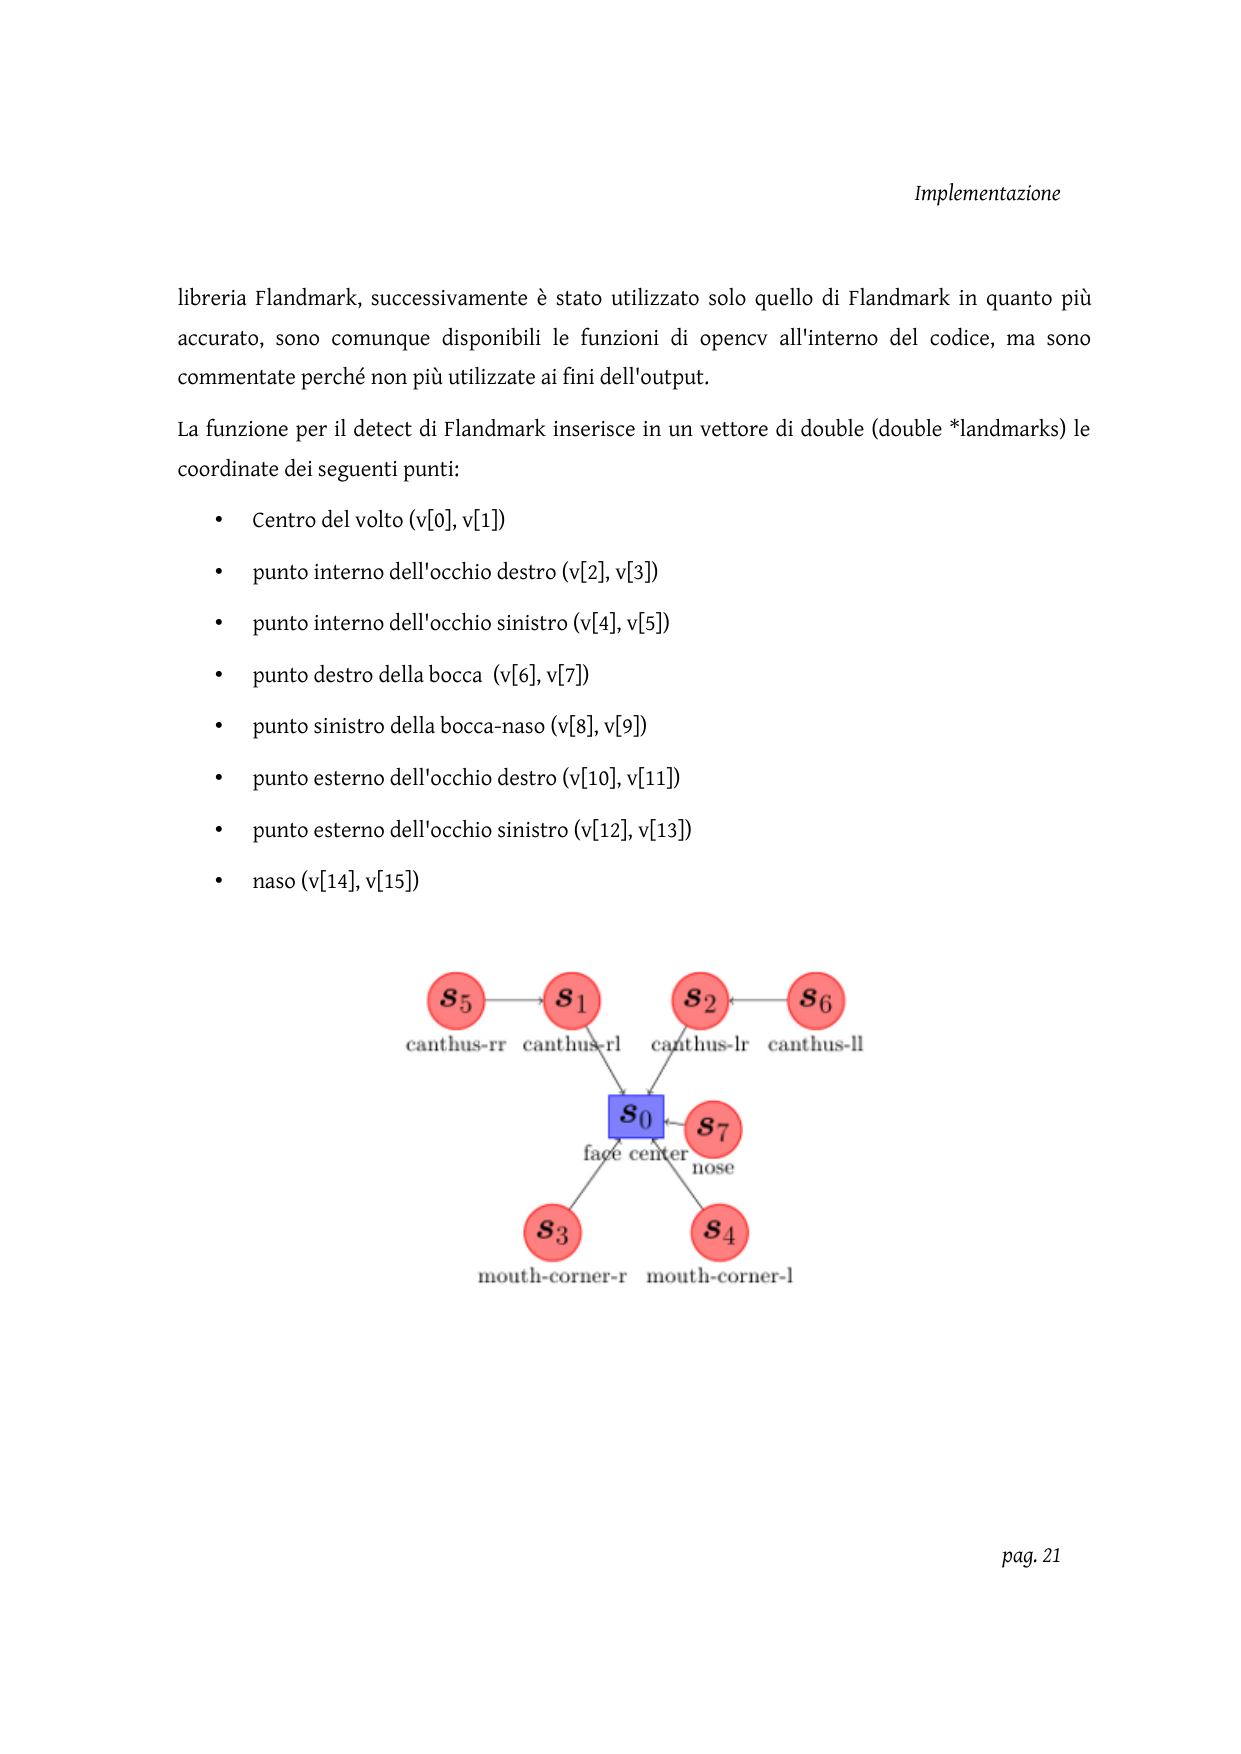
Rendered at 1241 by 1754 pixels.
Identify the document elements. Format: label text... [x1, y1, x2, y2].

picture [400, 971, 870, 1289]
text La funzione per il detect di Flandmark inserisce in un vettore di double (double *landmarks) le coordinate dei seguenti punti: [177, 416, 1093, 483]
list punto esterno dell'occhio sinistro (v[12], v[13]) [215, 817, 1093, 844]
list Centro del volto (v[0], v[1]) [215, 508, 1093, 534]
list punto interno dell'occhio destro (v[2], v[3]) [215, 559, 1093, 586]
list naso (v[14], v[15]) [215, 869, 1093, 895]
list punto destro della bocca (v[6], v[7]) [215, 662, 1093, 689]
list punto interno dell'occhio sinistro (v[4], v[5]) [215, 611, 1093, 637]
list punto sinistro della bocca-naso (v[8], v[9]) [215, 714, 1093, 741]
list punto esterno dell'occhio destro (v[10], v[11]) [215, 766, 1093, 792]
text libreria Flandmark, successivamente è stato utilizzato solo quello di Flandmark in quanto più accurato, sono comunque disponibili le funzioni di opencv all'interno del codice, ma sono commentate perché non più utilizzate ai fini dell'output. [177, 285, 1093, 391]
